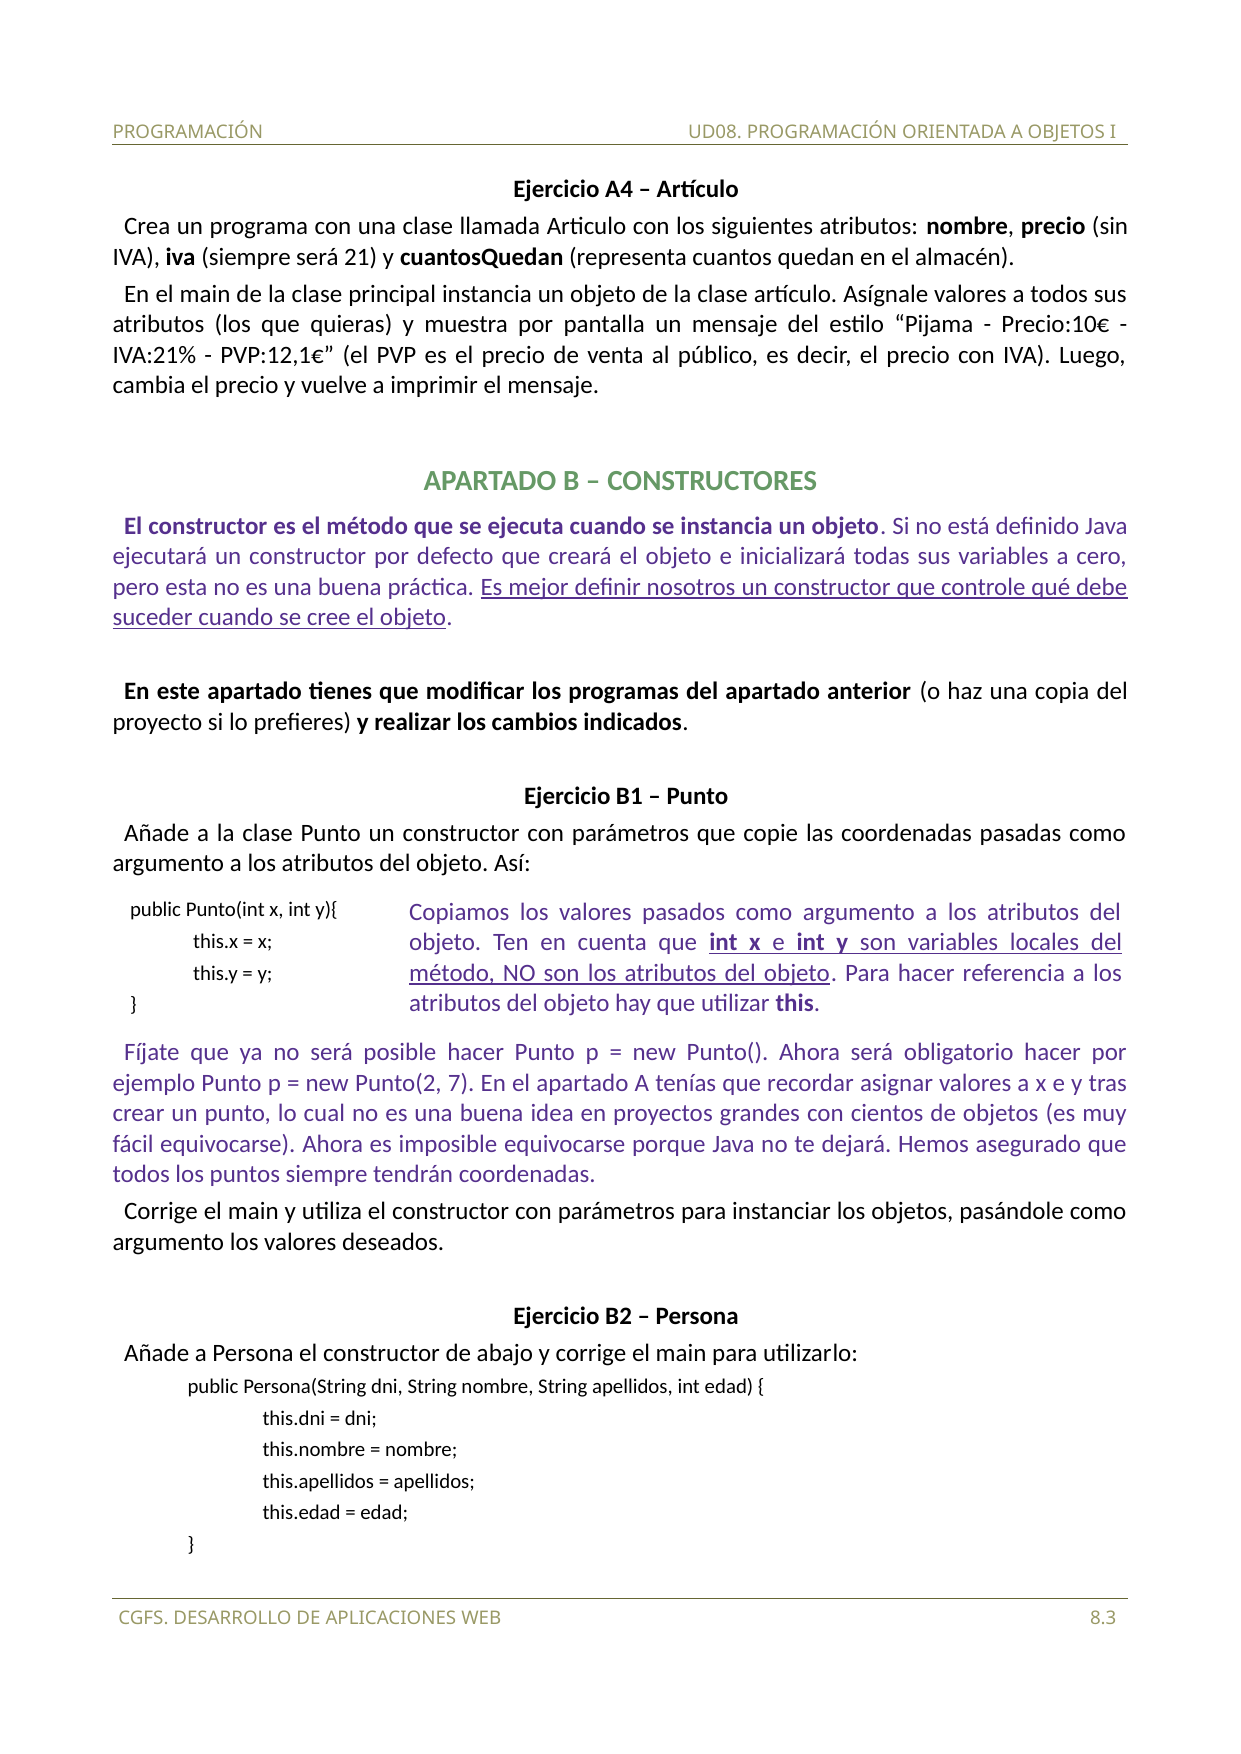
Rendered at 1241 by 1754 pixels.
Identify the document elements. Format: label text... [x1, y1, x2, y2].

text this.dni = dni; [112, 1405, 1128, 1431]
text Ejercicio B2 – Persona [112, 1300, 1128, 1330]
text En este apartado tienes que modificar los programas del apartado anterior (o haz una copia del proyecto si lo prefieres) y realizar los cambios indicados. [112, 675, 1128, 736]
text Añade a Persona el constructor de abajo y corrige el main para utilizarlo: [112, 1337, 1128, 1367]
text } [112, 1531, 1128, 1556]
text En el main de la clase principal instancia un objeto de la clase artículo. Asígnale valores a todos sus atributos (los que quieras) y muestra por pantalla un mensaje del estilo “Pijama - Precio:10€ - IVA:21% - PVP:12,1€” (el PVP es el precio de venta al público, es decir, el precio con IVA). Luego, cambia el precio y vuelve a imprimir el mensaje. [112, 278, 1128, 400]
subtitle APARTADO B – CONSTRUCTORES [112, 462, 1128, 498]
text this.apellidos = apellidos; [112, 1468, 1128, 1493]
text Corrige el main y utiliza el constructor con parámetros para instanciar los objetos, pasándole como argumento los valores deseados. [112, 1195, 1128, 1256]
text Fíjate que ya no será posible hacer Punto p = new Punto(). Ahora será obligatorio hacer por ejemplo Punto p = new Punto(2, 7). En el apartado A tenías que recordar asignar valores a x e y tras crear un punto, lo cual no es una buena idea en proyectos grandes con cientos de objetos (es muy fácil equivocarse). Ahora es imposible equivocarse porque Java no te dejará. Hemos asegurado que todos los puntos siempre tendrán coordenadas. [112, 1036, 1128, 1189]
text public Persona(String dni, String nombre, String apellidos, int edad) { [112, 1374, 1128, 1399]
text Ejercicio A4 – Artículo [112, 173, 1128, 204]
text Crea un programa con una clase llamada Articulo con los siguientes atributos: nombre, precio (sin IVA), iva (siempre será 21) y cuantosQuedan (representa cuantos quedan en el almacén). [112, 210, 1128, 271]
table_header public Punto(int x, int y){ this.x = x; this.y = y; } [112, 884, 403, 1030]
text this.edad = edad; [112, 1499, 1128, 1525]
text this.nombre = nombre; [112, 1437, 1128, 1462]
text El constructor es el método que se ejecuta cuando se instancia un objeto. Si no está definido Java ejecutará un constructor por defecto que creará el objeto e inicializará todas sus variables a cero, pero esta no es una buena práctica. Es mejor definir nosotros un constructor que controle qué debe suceder cuando se cree el objeto. [112, 510, 1128, 632]
table_header Copiamos los valores pasados como argumento a los atributos del objeto. Ten en cuenta que int x e int y son variables locales del método, NO son los atributos del objeto. Para hacer referencia a los atributos del objeto hay que utilizar this. [403, 884, 1128, 1030]
text Añade a la clase Punto un constructor con parámetros que copie las coordenadas pasadas como argumento a los atributos del objeto. Así: [112, 817, 1128, 878]
text Ejercicio B1 – Punto [112, 780, 1128, 810]
